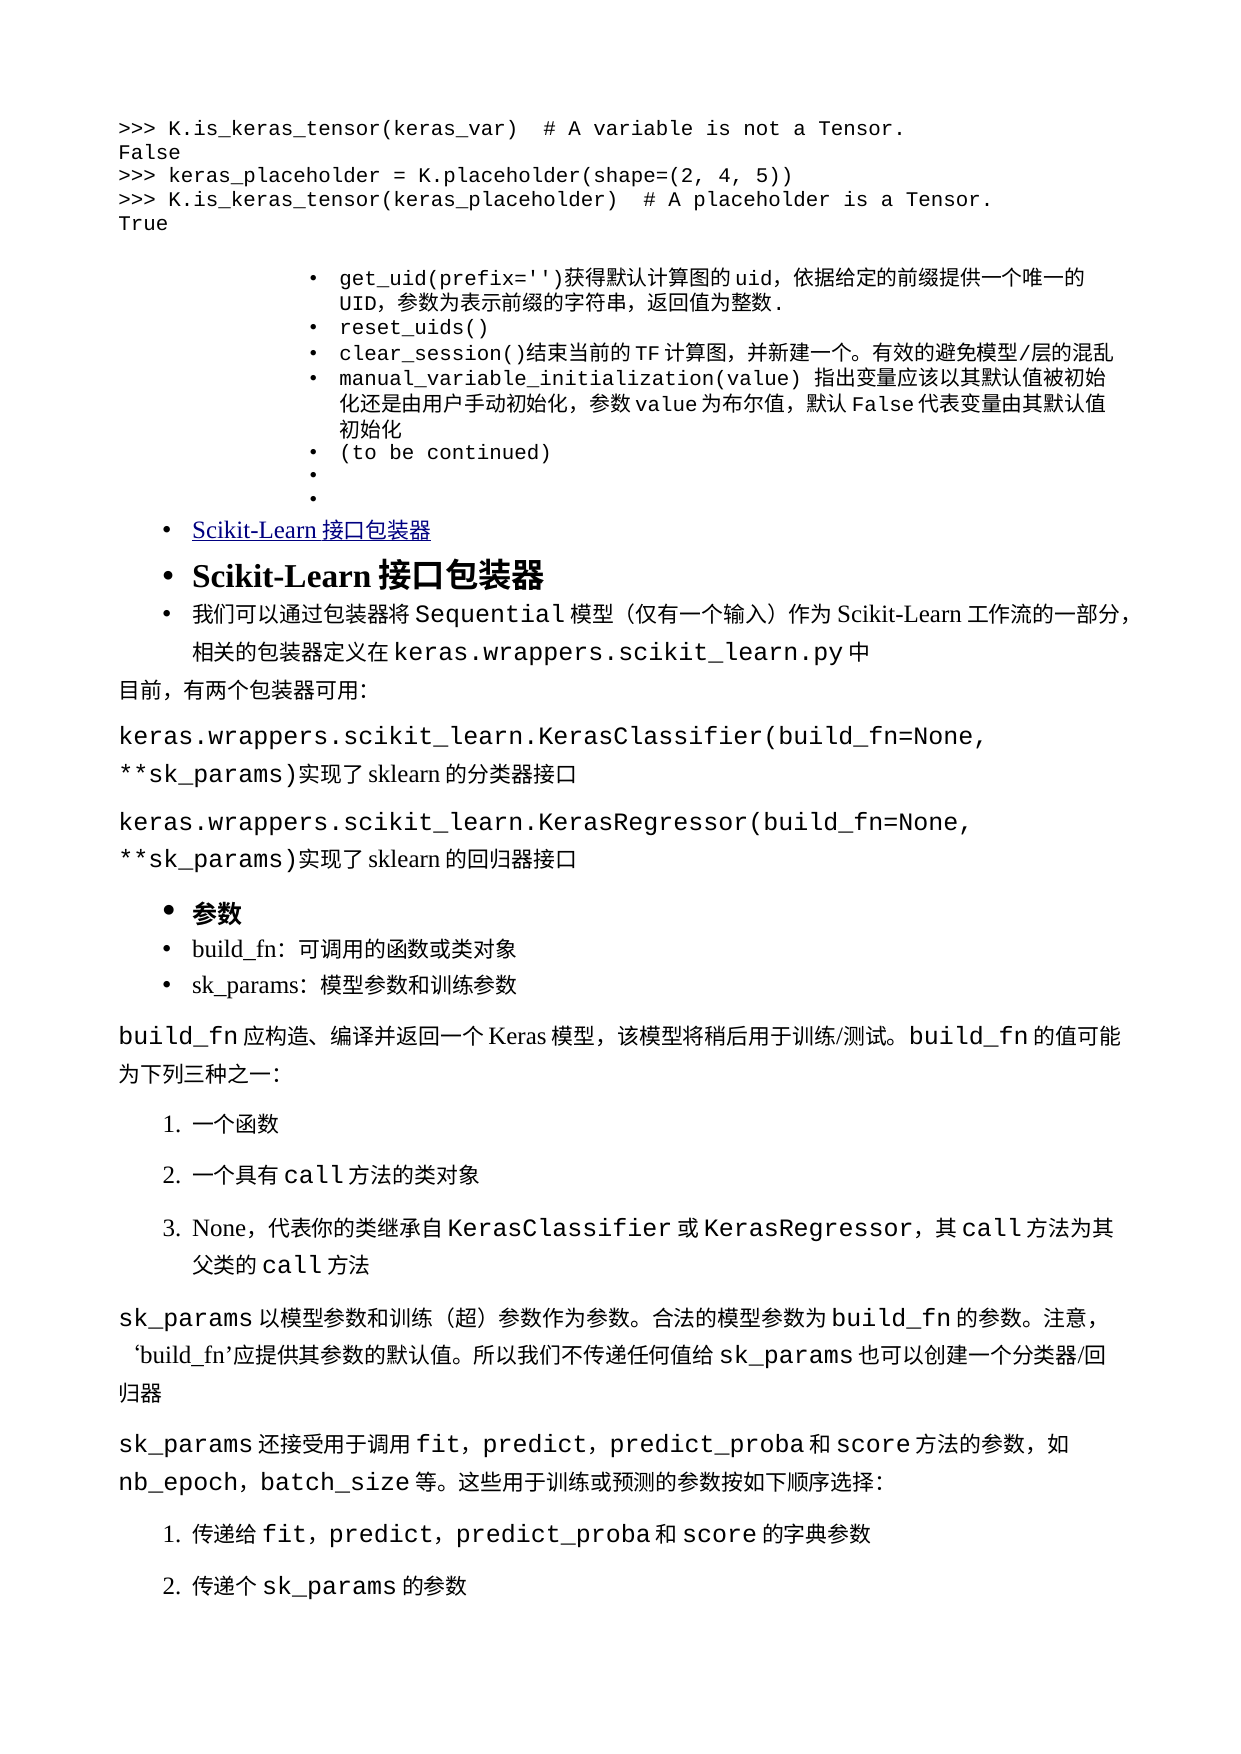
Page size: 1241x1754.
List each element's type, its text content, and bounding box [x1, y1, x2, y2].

list 一个具有call方法的类对象 [162, 1158, 1122, 1191]
list 一个函数 [162, 1107, 1122, 1139]
subtitle 参数 [162, 895, 1122, 932]
list get_uid(prefix='')获得默认计算图的uid，依据给定的前缀提供一个唯一的UID，参数为表示前缀的字符串，返回值为整数. [309, 266, 1122, 317]
list None，代表你的类继承自KerasClassifier或KerasRegressor，其call方法为其父类的call方法 [162, 1211, 1122, 1281]
list clear_session()结束当前的TF计算图，并新建一个。有效的避免模型/层的混乱 [309, 341, 1122, 366]
text 目前，有两个包装器可用： [118, 673, 1122, 704]
text keras.wrappers.scikit_learn.KerasRegressor(build_fn=None, **sk_params)实现了sklearn的回归器接口 [118, 809, 1122, 875]
text sk_params以模型参数和训练（超）参数作为参数。合法的模型参数为build_fn的参数。注意，‘build_fn’应提供其参数的默认值。所以我们不传递任何值给sk_params也可以创建一个分类器/回归器 [118, 1301, 1122, 1408]
text True [118, 213, 1122, 236]
list Scikit-Learn接口包装器 [162, 513, 1122, 544]
list 我们可以通过包装器将Sequential模型（仅有一个输入）作为Scikit-Learn工作流的一部分，相关的包装器定义在keras.wrappers.scikit_learn.py中 [162, 597, 1122, 668]
list build_fn：可调用的函数或类对象 [162, 932, 1122, 963]
text >>> K.is_keras_tensor(keras_var) # A variable is not a Tensor. [118, 118, 1122, 142]
list manual_variable_initialization(value) 指出变量应该以其默认值被初始化还是由用户手动初始化，参数value为布尔值，默认False代表变量由其默认值初始化 [309, 366, 1122, 442]
text >>> K.is_keras_tensor(keras_placeholder) # A placeholder is a Tensor. [118, 189, 1122, 213]
text keras.wrappers.scikit_learn.KerasClassifier(build_fn=None, **sk_params)实现了sklearn的分类器接口 [118, 724, 1122, 790]
list (to be continued) [309, 442, 1122, 466]
text >>> keras_placeholder = K.placeholder(shape=(2, 4, 5)) [118, 165, 1122, 189]
list sk_params：模型参数和训练参数 [162, 968, 1122, 1000]
list 传递个sk_params的参数 [162, 1569, 1122, 1602]
list reset_uids() [309, 317, 1122, 341]
list 传递给fit，predict，predict_proba和score的字典参数 [162, 1517, 1122, 1550]
text build_fn应构造、编译并返回一个Keras模型，该模型将稍后用于训练/测试。build_fn的值可能为下列三种之一： [118, 1019, 1122, 1088]
subtitle Scikit-Learn接口包装器 [162, 549, 1122, 597]
text False [118, 142, 1122, 165]
text sk_params还接受用于调用fit，predict，predict_proba和score方法的参数，如nb_epoch，batch_size等。这些用于训练或预测的参数按如下顺序选择： [118, 1427, 1122, 1497]
